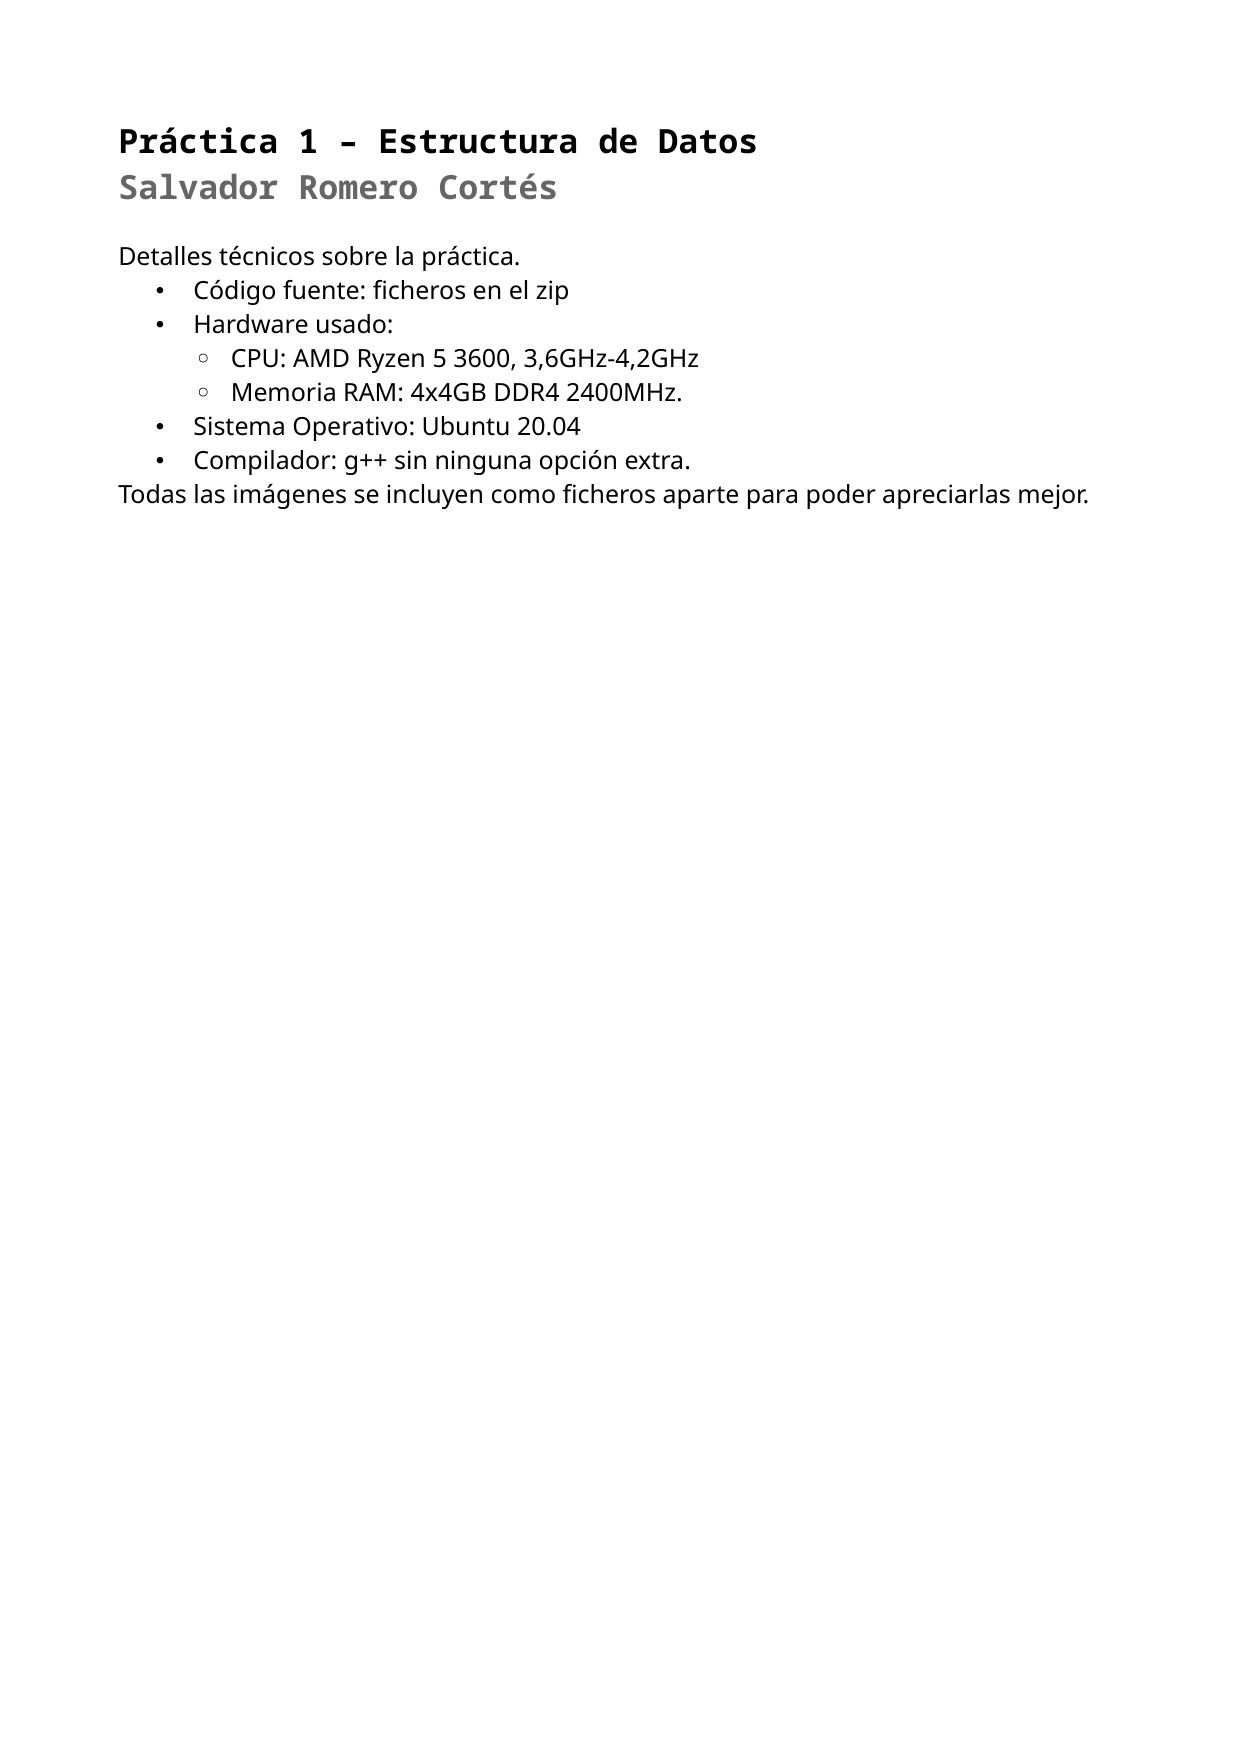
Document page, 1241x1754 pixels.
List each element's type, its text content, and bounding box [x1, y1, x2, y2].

list Código fuente: ficheros en el zip [156, 272, 1122, 307]
list Sistema Operativo: Ubuntu 20.04 [156, 409, 1122, 443]
list Compilador: g++ sin ninguna opción extra. [156, 443, 1122, 477]
text Todas las imágenes se incluyen como ficheros aparte para poder apreciarlas mejor. [118, 477, 1122, 511]
list Memoria RAM: 4x4GB DDR4 2400MHz. [193, 375, 1122, 409]
list Hardware usado: [156, 307, 1122, 341]
text Detalles técnicos sobre la práctica. [118, 238, 1122, 272]
list CPU: AMD Ryzen 5 3600, 3,6GHz-4,2GHz [193, 341, 1122, 375]
